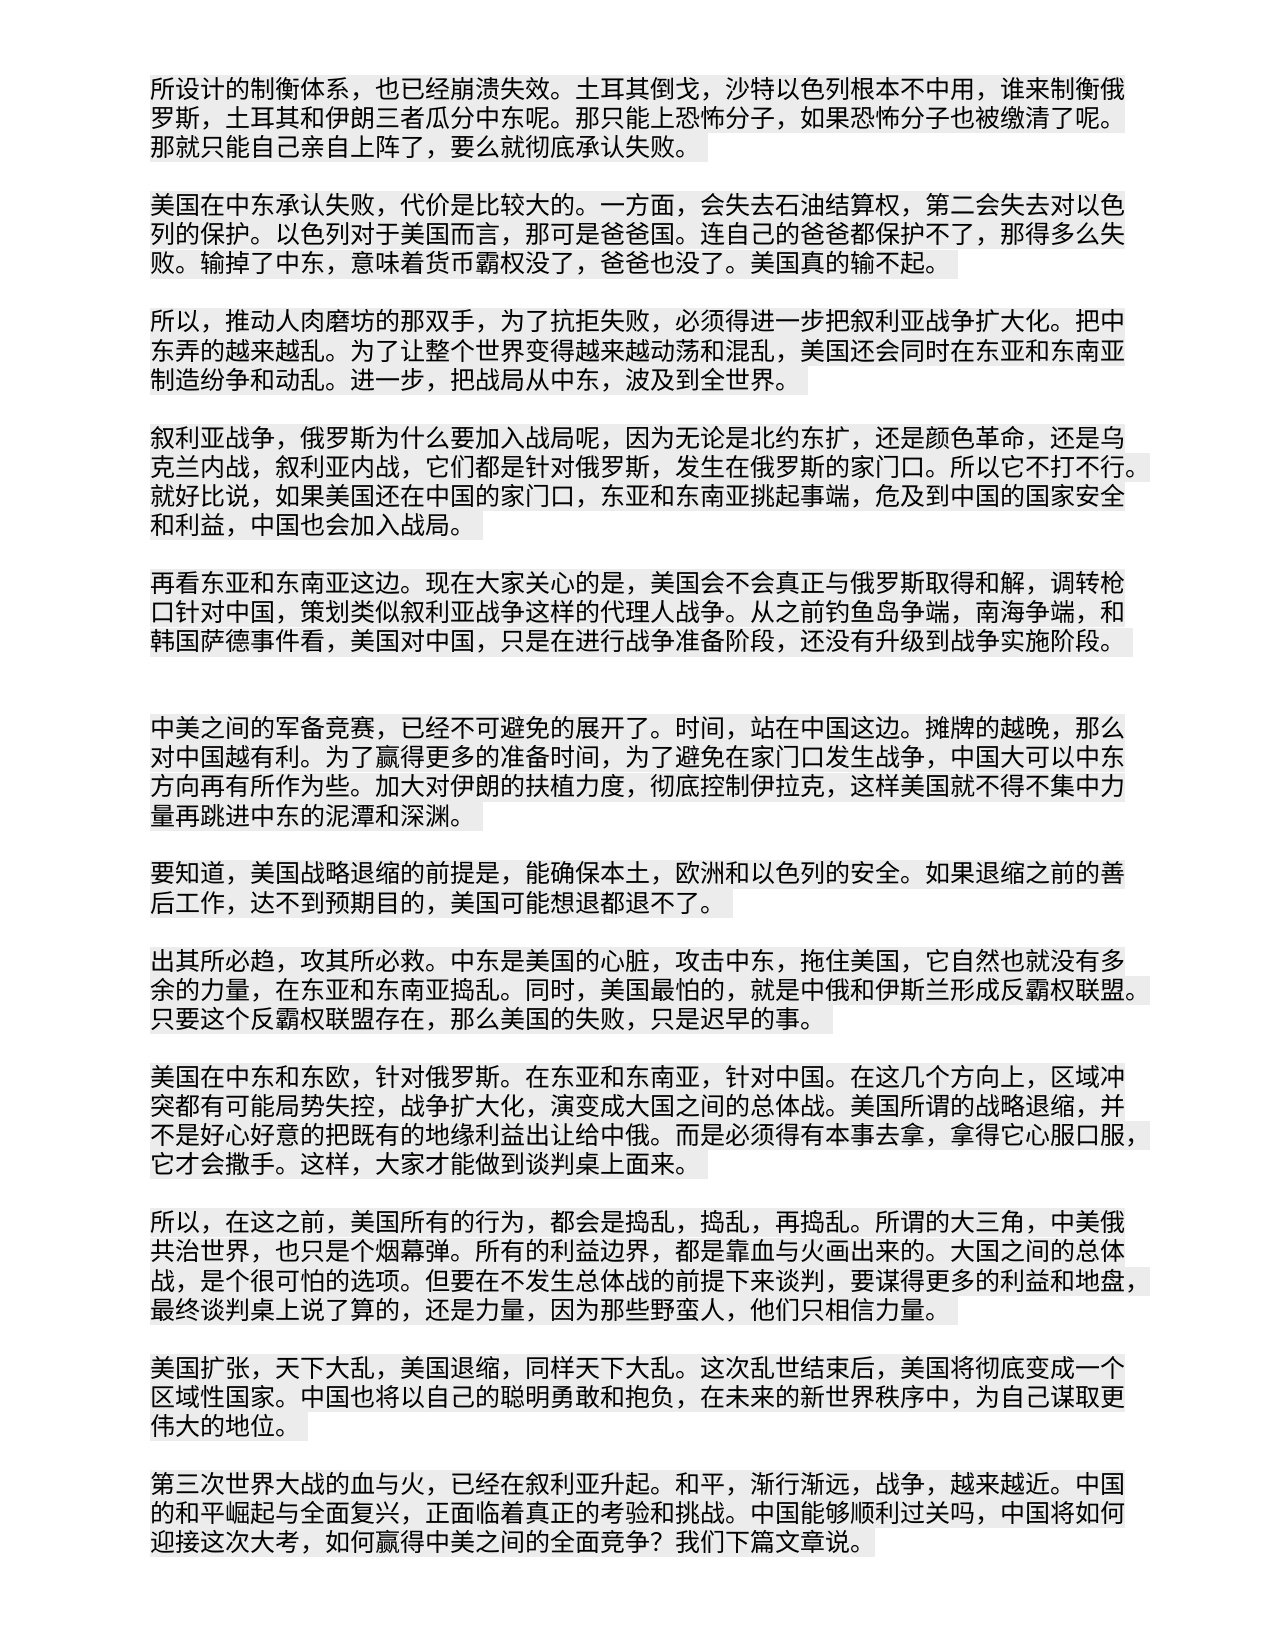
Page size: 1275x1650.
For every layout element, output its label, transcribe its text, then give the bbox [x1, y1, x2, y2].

text 你的兩個連結似乎都失效，我找到原文全文(？)貼出如下，維持簡体。若有遺漏，請指正。 我還沒看，但以速讀瞄了一眼，言之有物。 世道猖狂，生不逢時。 陳真 ================ https://goo.gl/AUq12J 白云先生：即将到来的第三次世界大战 2016. 12 20. 一、叙利亚战争，是一场微型世界大战 打完越南之后，一晃过去了三十多年，中国再无对外战争。战争的硝烟，甚至已经从人们的记忆里完全消散。甚至，人们的潜意识里，对战争已经丧失了最基本的概念。因为我们和平的太久了。 国虽大，好战必亡，忘战必危。和平，从来都不是历史的常态，相反，它是一种很稀罕的奢侈品。冲突和战争，才是历史的常态。如果我们认为，和平是天经地义的事，是稀松平常的事，那么我们的子孙，他们的生存就会很危险。 最近这几年，世界上十分热闹，战乱此起彼伏，一个整体和平的世界，正在渐行渐远，一个即将被战争的洪流席卷的世界，正在向我们走来。战争离我们并不遥远，那么下一次世界大战会爆发吗？实际上，世界大战已经开始了，它已经在叙利亚打响。发生在叙利亚的战争，已经由内战，转变为大国进行战争博弈的微型世界大战。 为什么是叙利亚？势如破竹的阿拉伯之春，为什么在叙利亚停住了，并且会演变成一场微型世界大战呢。 叙利亚战争之于美国，正好比阿富汗战争之于苏联。这两场战争，让世界史上最近的两个帝国由盛转衰，由攻转守。为什么苏联的扩张会在阿富汗戛然而止呢，为什么美国的民主革命的攻势，会在叙利亚戛然而止呢。因为阿富汗和叙利亚，都处于大国势力的交界带，和文明的断裂带。 当苏联扩张到阿富汗时，它扩张的触角，碰到了中国的地缘边界，碰到了美国的地缘边界，碰到了印度的地缘边界，也碰到了伊朗的地缘边界。于是在巨大的扩张阻力面前，苏联钝兵挫锐，弄了个灰头土脸，国运也败了个精光，偌大的帝国，没多久便土崩瓦解。 历史再一次重演，当美国的民主革命，扩张到叙利亚时，美国的扩张触角，碰到了俄罗斯，土耳其，库尔德人，伊朗，以色列，以及站在伊朗背后的中国地缘利益的交界带。同时，也碰到了基督教文明，伊斯兰文明的断裂带，以及逊尼派和什叶派的宗派势力断裂带。这样的巨大阻力，让美国民主革命的脚步停了下来，阿富汗战争让苏联钝兵挫锐，折戟沉沙。今天，叙利亚战争，带给美国的，同样也将会是一个折戟沉沙的悲剧下场和国运转折点。 刚才我们说了，为什么会在叙利亚。接下来，我们再说一说，为什么会发生在现在？ 天下治乱周期，在中国历史上，表现的尤为明显，具有很强的规律性。全球化的世界，那么治乱周期，会表现为一个全球现象。美国人统治地球，一直在向全世界人民宣扬一种福音书政治鸡汤，说什么民主政体可以自我纠错，可以规避治乱周期，这都是胡说八道。 因为治乱周期，和采用什么体制，几乎一点关系都没有。它主要的和两个因素相关性比较强。一个是社会财富出现严重的兼并。二是资源的扩张跟不上人口的扩张，为了生存，那么这个民族要么向外扩张，要么向内坍塌。这都会导致社会秩序的大崩溃。当这两个条件都同时发生时，社会秩序就会崩溃，天下就会大乱。伊斯兰世界，刚好同时遇到了社会阶级严重分化，和人口大扩张两件事，叙利亚也是如此。 全球性的财富严重兼并现象，在《21世纪的资本论》一书中，已经进行过论证和叙述。人口的扩张，主要表现为非洲、印度和中东地区。印度因为存在种姓制度这种精神统治法宝，印度人民，宁愿饿死和自杀，都不想造反。所以印度不是一个由正常人类所建立的国家。非洲人，大部分还处于一种原生态的生存模式中，只要有食物，他们也不会造反。所以，美国制药公司，一方面给非洲人民提供食物，另一方面，让非洲人给他们试病毒和试药。 于是，人口的迅速增长，失业的年轻人太多，所导致的社会秩序崩溃问题，集中的体现在了中东地区。突尼斯，埃及，利比亚等国家，都是由于社会矛盾激化，被美国趁风点火，通过阿拉伯之春，轻轻松松就颠覆了他们的国家。 美国的民主革命，先是通过颜色革命，颠覆了中亚和前苏联地区国家。然后又通过阿拉伯之春，颠覆了中东地区的大多数国家。革命形势呈现了一派喜人的景象。按照既定的路线图，颠覆叙利亚，然后拔掉伊朗这个钉子，再对俄罗斯进行围堵，肢解俄罗斯，最终对中国形成合围并颠覆中国，全球民主革命，这样就能获得最终的全面胜利。 然而，这种浪漫又冒进的革命乐观主义，挟伊拉克和阿富汗两场战争的强弩之末，遇到了全球反霸权联盟的挥戈一击，几方面的力量纠缠在一起，就在叙利亚形成了鏖战和僵局态势。随着战争的进展，参战的各方，以叙利亚为棋盘把战局推到了更加错综复杂的地步，使得中东的局势，变得更加的残酷，长久和煎熬。 下面，我们就来分析下，这场群雄逐鹿一般的大混战里，参战各方到底都在唱着什么戏。 二、中东这盘棋，诸多参与者的利益纠葛 美国：美国在中东的核心利益，第一是控制石油贸易的货币结算权，这是美元霸权的根基。第二是控制世界巴尔干地区，这是海权国家，控制欧亚大陆的根基。所谓世界巴尔干地区，是西至地中海，东到印度洋，北到黑海和里海，南到亚丁湾，这一大片连接欧亚大陆东西两端的中间地带。 当年奥斯曼土耳其帝国，控制了这一地区，所以就控制了东西方之间陆地上的商路交通线。逼迫西方人，不得不进行大航海，去开辟新航道。现在对于美国来说，它依然是这个逻辑。只要东西方的陆路通道一旦畅通，那么海权国家就会被彻底抛弃。所以，控制世界巴尔干地区，是美国以海权帝国，挟制整个欧亚大陆关键中的关键。 为了捍卫这一核心利益，美国的中东战略，上策是控制整个中东。按照既定的路线图，一路强拆下去，输出民主革命。中策是，如果输出民主革命受阻，就会转而寻求均势策略和制衡。和伊朗签署核协议，向俄罗斯发出和解信号，都是这一策略的表现。美国的下策是，完全退出中东，回归孤立主义，不在管理世界，也不再关心世界，关起门来，过自己的小日子。 美国在叙利亚的策略，最优选项是推翻阿萨德政权，扶植亲美傀儡政权。次优选项，如果叙利亚久攻不下，美国和俄罗斯做一次豪赌，西方抛弃乌克兰，换俄罗斯抛弃叙利亚。最差的选项，是做搅屎棍，继续扶植恐怖分子，把整个中东弄的越来越乱。 俄罗斯：俄罗斯在中东的核心利益，是捍卫叙利亚亲俄政权，保住自己的地缘政治地盘。如果失去了在叙利亚的军事基地，那么俄罗斯海军，就会彻底退出地中海。唯一的一个战略支点，也要失去了。所以，失去乌克兰，俄罗斯会变成一个实质上的亚洲国家，失去叙利亚，俄罗斯会变成一个实质上的内陆国。 在俄罗斯的国家安全观里面，战略缓冲区，比什么都重要。俄罗斯不能忍受周边存在敌对国家。如果乌克兰全面倒向西方，变成俄罗斯的敌对国家，那么俄罗斯就无险可守，彻底失去了卧榻之侧的缓冲地。 现在的问题在于，俄罗斯有没有力量，同时守住乌克兰和叙利亚。俄罗斯的上策，是同时固守乌克兰和叙利亚。俄罗斯的中策，是拿叙利亚交换乌克兰。如果叙利亚和乌克兰都守不住，那么俄罗斯要么打核战争，要么整个国家陷入崩溃。 中国：中国在中东的核心利益，最现实和最直接的，是石油贸易安全。因为中国是第一大石油消费国，如果中东一直战乱，做生意肯定是要受影响的。中国在中东的中期核心利益，是武器换石油，中东国家出人，中国出武器，组成反美反霸权准军事联盟。中国在中东的远期核心利益是，通过扶植伊朗，来控制整个中东，进而挺近欧洲，打通欧亚大陆的陆路贸易通道。 中国的上策，是阿富汗，伊朗，伊拉克，叙利亚，黎巴嫩，形成一条什叶派之弧，在这个基础之上，出钱给俄罗斯，出武器给伊朗，在叙利亚战场上，形成反美同盟。彻底粉碎恐怖主义势力，伊朗事实吞并伊拉克，向前推进和叙利亚连成一体，直面以色列，并把美国的势力从中东彻底驱逐出去。 中国的中策，是持久战。把美国拖入持久战的泥潭和深渊，因为美国没有能力同时打赢两场区域战争，只要中东这边美国无法脱身，那么中国的正面，东亚地区，东南亚地区，就不会爆发冲突，中国的家门口，就能保持安静。 真到了迫不得已的地步，下策是给伊朗核武器，美国敢给沙特核武器吗，它显然是不敢的。让以色列和伊朗打核战争，以色列那点人口，不够拼的。伊朗死600万人，还剩7000多万人口，以色列死600万人，整个国家的人都要死光了。 叙利亚：不幸沦为了大国角力的棋盘，叙利亚，它的核心利益，就是活着，顺便祈祷俄罗斯别抛弃它。阿萨德政权，也已经名存实亡。除此之外，叙利亚人民，不能奢望更多的事。 欧洲：对欧洲来说，如果美国由盛转衰，由攻转守，如果之前俄罗斯失去的战略缓冲区，又失而复得，当俄罗斯再次目光投向君士坦丁堡时，当土耳其对给西方人当看门狗，已经丧失兴趣时，当俄罗斯的野心投向地中海时，谁来保卫欧洲？ 欧洲的核心利益是区域安全。如果失去中东，洞门大开的欧洲，同时面对俄罗斯和伊斯兰的扩张，老朽的行将就木的欧洲，将面临着一场恶梦。 在这场恶梦即将到来之前，美国人一抹屁股跑了，那么谁能保护欧洲？谁是欧洲的朋友，谁又是欧洲的敌人呢？让欧洲人团结起来，自己保护自己，恐怕并不是很现实。因为欧洲，已经在不可避免的碎片化，一个破碎的欧洲，根本就无法具备自我保护的能力。 面对即将到来的大风暴，一个老迈的，腐朽的，破碎的，迷茫的欧洲，恐怕还要迷茫的更久。 伊朗：伊朗在中东的核心利益，首先是生存。这就要求伊朗，必须把反美把霸权斗争，进行到底。其次，伊朗在中东地区的第二核心利益，是图强。作为少数派的什叶派，要想在群狼环视的逊尼派的仇视中活下来，那么又必须得变得越来越强大才行。所以，伊朗必然的要寻求成为区域强国。 要捍卫自己的核心利益，要想活下来，并且变成强国，那么伊朗必然的就要在反美，反以色列，反逊尼派联盟，反恐怖主义，这几条路上，背靠着中俄，一路狂飙下去。 土耳其：土耳其在中东的核心利益是，打击库尔德人分裂势力。随着叙利亚战争战局的推演，土耳其的地位，变得越来越微妙。美国想让土耳其出面，和俄罗斯对子，土耳其不干。这么以来，西方不再视土耳其为自己人。俄罗斯，和土耳其历史上是世仇，即便现在有什么利益交易，那也都是暂时的，俄罗斯自然也不会视土耳其是自己人。 伊朗为首的什叶派，沙特为首的逊尼派，也都不会视土耳其为自己人。整个伊斯兰世界，都认为土耳其是西方的狗，是伊斯兰世界里的叛徒。土耳其为了自己的国家领土完整和国家安全而战，所以它也要参战，为自己打出来一点缓冲区。无论库尔德人，伊朗人，还是ISIS，还是俄罗斯人，占领了叙利亚，对于土耳其来说，都是严重的威胁。所以，土耳其也图谋翻阿萨德政权，自己好能掌控得住叙利亚的部分领土。 在叙利亚战争这场大混战中，土耳其越来越失去自己的位置感和身份感。它比欧洲人还迷茫。为了能活得更好，土耳其只能避免自己做出头鸟，在大国之间做投机交易。 沙特：沙特在中东的核心利益是，控制石油输出组织。第二核心利益是，要打击伊朗。看到伊朗这个波斯人国家，在阿拉伯人的地盘上纵横驰骋，沙特心里像被刀割了一样难受。俄罗斯和土耳其，有多么的不共戴天，阿拉伯人和波斯人，在历史上，就同样有多么的不共戴天，都是世仇。 沙特有钱，武器也不差，和伊朗相比，沙特致命的短板是人口太少。所以沙特提出，让人口比较多的逊尼派国家，埃及人，和巴基斯坦人，出来当炮灰打伊朗，它自己出钱。不过，巴基斯坦和埃及，都拒绝了沙特。这就难办了，谁来充当打伊朗的炮灰呢，如果没有炮灰站出来，那么逊尼派联盟，就没有实质上的意义。 随着伊朗越来越强大，说不定沙特哪天憋不住，就会捋袖子自己上，自己当炮灰和伊朗打。那样，整个叙利亚战争，就全面升级了。 ISIS：本来和美国是盟友关系。连土耳其总统，埃尔多安都看出来了，ISIS全是西方的一个阴谋。ISIS和美国之间，是人民内部矛盾。美国是怎么惹毛这群丧尸部队的呢。原因有两个，第一，美国推翻了在伊拉克属于少数派的逊尼派政权，把伊拉克变成了一个什叶派政权的国家。这得罪了ISIS一次。 在叙利亚内战爆发后，美国拒绝支持叙利亚境内的逊尼派反政府武装，这得罪了ISIS第二次。因为逊尼派在伊斯兰社会里，占90%左右的绝对多数，所以出于制衡的考量，美国不想让逊尼派连成一片，并趋于一体化。于是，ISIS顿时觉得逊尼派被美国人背叛了，被欺负了，心里好委屈，便提出了一个概念，说他们是全世界受苦受难的逊尼派穆斯林的保护人。 如此一来，ISIS和沙特，形成了既竞争又合作的关系。逊尼派，出现了三杆大旗，一个是沙特，一个是土耳其，一个是ISIS。之所以彻底消灭ISIS如此之难，是因为这个组织，有着相当庞大的群众基础。那些绝望的人，他们不会听沙特的，也不会听土耳其的，他们会选择效忠ISIS。因为，无论是沙特，还是土耳其，都没有在为这些绝望的人战斗。 ISIS有多疯狂呢，它是历史上，第一个同时得罪了联合国五大常任理事国的恐怖主义武装力量。ISIS在中东的核心利益是，见人就啃，见人就杀，以极端的原教旨主义力量，以恐怖的力量，重新在中东获得地区主导权。 库尔德人：库尔德人，在中东是仅次于阿拉伯人，波斯人，土耳其人的第四大民族。从人口规模上看，它是一只不容小觑的力量。只要给他们枪，在中东这个人肉磨坊一般的战场上，人多就意味着力量大。 库尔德人在中东的核心利益是，3000万库尔德人，要建立独立的国家。而库尔德人有将近一半，生活在土耳其。如果库尔德人要独立，那么土耳其这个国家就得大分裂。所以，土耳其人，是库尔德人的仇敌。 在ISIS眼里，库尔德人，都是应该烧死的异端，而库尔德人看ISIS，这群丧尸也太可怕了。所以，这两伙人，基本上是势同水火，不共戴天。美国先弄出来了个ISIS，发现ISIS变异，便又扶植库尔德人打ISIS。 扶植库尔德人，这对于土耳其来说，简直是要了老命。于是在土耳其看来，美国人背叛了自己。背叛自己在先，又想拿土耳其当炮灰，跟俄罗斯对子。埃尔多安心里自然是不愿意的。这么一犹疑，导致美国动了杀心，打算除掉埃尔多安，换一个更听话的傀儡。 在俄罗斯的通风报信下，埃尔多安躲过一劫。于是便公开与美国闹别扭，闹分裂。一旦等中东开启人肉磨坊模式，那么争取几千万库尔德人的支持，会变得很重要。这也是土耳其最害怕的一幕。 以色列：以色列在中东的核心利益，是守住犹太人的老巢。以前以色列面对阿拉伯人的联合攻击，表现的像个小霸王一样，那是因为，那时候中东只有美国一手遮天，拉了偏架，所以以色列才会像大人打小孩那样，欺负整个阿拉伯国家联盟。 现在不一样了，随着中俄入局，美国一手遮天的中东局面结束了，在新的大国博弈中，以色列恐怕很难再像以前那样优秀。在人肉磨坊模式下，以色列那点人口，根本经不住消耗。 以色列曾经的武器优势，在中俄的武器输出面前，也会当然无存。如果中俄伊拿下叙利亚，再把伊拉克拿下来，在伊朗，伊拉克，叙利亚，建立完整的防空体系，那么以色列就很难在轻易获得制空权。没有制空权，那么就得被迫卷入人肉磨坊模式。那点人口，很快就会被打光。 长远看，以色列难逃亡国的命运。犹太人保不住他们的老巢，以后怕是又要继续流浪了。以色列亡国之后，不再有犹太人所掌控的舆论和媒体继续神话吹捧他们，犹太人这么多年所做的坏事，就会被抖出来。在全球新一轮的反犹主义浪潮下，犹太人这个民族，等着他们的，也许会是一场恶梦。这样的恶梦，它们已经做了几千年了。 三、当美国不再负责世界秩序，重新洗牌的时候到了 经过前面两部分的分析，我们大致勾勒出了叙利亚战争，这场微型世界大战的大线条，大框架，和大画面。就像一部电影一样，我们交代了故事，交代了人物，还需要交代它的大时代，大背景。 这个大背景，就是美国输出民主革命遭遇失败，不得不转向战略收缩。就像动物世界一样，老虎走了，老虎之前生活的地盘，就会被狗熊占领。总之，大自然从不浪费，就像人类从不浪费权力那样。 只要美国转入战略撤退，那么必然的，美国战略退却后，所留下的权力真空就得有新的权力占据它。这一幕，跟中国历史上，周天子式微，天下诸侯争霸也是一样的现象。 在撤退之前，美国必然得进行善后安排，安排好了才能走。美国希望，它走了之后，自己本土，安全能得到保障，欧洲的安全能得到保障，以色列的安全能得到保障。 美国本土的安全，这是没问题的。显然，无论是中国还是俄罗斯，都不会去进犯美国本土。如果中俄不会这么做，那么世界上其他国家，就更不值得美国顾虑了。那欧洲的安全，能得到保障吗？未必。 特朗普打算跟俄罗斯谈判，进行的就是这样一场豪赌。曾经，美苏两霸，在瓜分世界上，也达成过协议和默契。但是呢，斯大林的手一直都不老实，总是偷偷摸摸的在欧洲和中东搞小动作。丘吉尔被斯大林摸的肝胆俱裂，大声疾呼抓色狼，发表了铁幕言说，美国人过来英雄救美，这才引发了冷战。 这说明什么，在机会和野心面前，俄罗斯人达成的默契和协议，也许根本就靠不住。今天，这一幕又重演了，特朗普想跟普京再达成新的协议，但是美国统治集团的建制派，是不同意的。因为他们根本不相信俄罗斯人。万一美国人走了之后，普京像斯大林那样，到处摸人大腿怎么办？ 这种分歧，导致美国统治集团内部出现了严重的分裂。如果美俄真的达成了协议，但是由于缺乏制约普京的手段，普京无视协议，肆意扩张，那么特朗普的幻想，就变成了镜花水月。到了那一步，美国人估计会一口咬定特朗普是美国间谍。 事实上，美国要和俄罗斯达成协议，而美国一旦撤出，同时又缺乏制约普京的有效手段，那么，普京到处伸手，几乎是肯定的。美国人真走了，拿什么制约普京呢，的确没什么办法。 欧洲的安全得不到保障，那么以色列呢？更难。那么点鼻屎大的地方，既没有资源，也缺乏战备物资，如果大国之间，放开手打代理人战争，以色列肯定保不住。 谁来保护以色列？所以特朗普是比较焦虑的。长远看，伊朗对以色列的威胁是最大的。所以，特朗普要撕毁伊核协议，打算联合一切力量，去攻打ISIS。其实就是担心伊拉克落入伊朗之手。因为一旦伊朗控制了伊拉克，那么以色列离被从地图上抹掉，也不远了。 中美俄欧，联手打击共同的敌人恐怖主义，这是个幌子。只是桌面上给人看的冠冕堂皇的场面话。实际上，就是抢地盘，重新划界。 往后看，在中东这片土地上，国界线已经丧失了意义，继伊拉克和叙利亚实质上亡国之后，越来越多的国家，都会被抹掉。国际法，即将名存实亡。进一步从中东到整个世界，都将变成一片丛林，秩序消亡，人肉磨坊才是正义。 在这种惨淡的世界图景面前，特朗普嗅出了危险，谁来保护美国，谁来保护欧洲，谁来保护以色列。面对这几个问题，特朗普给出了答案，只有白人老爷爷才能保护美欧和以色列。于是他组成了军政府，和白人老爷爷内阁。 既然中俄不会威胁美国本土，那么真正能够危险美国本土的，是墨西哥非法移民，他们会用子宫和高生育率，把美国变成墨西哥的一部分。为了保护美国本土，特朗普提出要建墙，来隔离墨西哥人。 为了保护欧洲，他打算和俄罗斯豪赌一把。赌普京不会像斯大林那么色胆包天到处瞎摸。如何保护以色列呢，所以他的矛头直指伊朗。而伊朗的背后，站着的是中国。于是，特朗普又把矛头对准中国，打算用东亚和东南亚的利益做筹码，和中国谈判。 美国会保护日本韩国菲律宾他们吗，自然是不会的。这些国家，对于美国来说都是外人。都是可以随便牺牲的棋子，它们在美国战略全局上的地位，级别和土耳其差不多。关键时候，要么是棋子，要么是猎犬。抛弃了，出卖了它们一点都不会有罪恶感。 力不从心的建制派，输出民主革命，搬起石头砸了自己的脚。在美国何去何从的时候，新罗马天降伟人，床破带着凯撒的光环降临了。拉着一群白人老爷爷打算让美国再次伟大。从历史节点上看，新罗马美国，的确到了要出现一个凯撒的时候了，不过从特朗普的谋略和格局看，他离凯撒，中间还差着一百个拿破仑，或者两百个希特勒。 这从另一个侧面，也反映出，美国的衰落。在国家面临重大转折点的时候，只能靠一群老爷爷出面来收拾场面。再看美国的战略家呢，犹太人基辛格都九十岁的人了，还在抛头露面奔走斡旋。这都说明一个问题：美国没人了。即便这群老爷爷，能顶住一局，甚至扳回一局，那下一局呢？ 按照美国战略家们的构想，美国战略收缩之后，未来的世界秩序，应该是一个大国共治格局。美国人所提出的，中美俄三分天下的大三角理论，认为可以保持基本和平，制定新雅尔塔秩序和拟定新的边界。 但这只是一厢情愿。因为现实的问题是，中美俄重新瓜分世界，用比较文明的说法，是共同治理世界，各占各的势力范围，那三个大国的势力范围，各自的边界在哪里呢？ 并且，这边界由什么来确立呢。靠协议真管用的话，那希特勒就不会进攻苏联了。可见，国际协议最终还是由力量来确立，而不是由谈判桌上的外交约定来确立。力量靠什么来体现呢，只能靠军备竞赛来体现，靠武装冲突来体现。 四、冲突，再冲突，直到新的秩序建立为止 美国退缩的边界，通过我们上面的分析，美国其他的盟友和势力范围都可以出卖掉。它最终退缩的边界，容忍度的底线，就是美国本土，欧洲和以色列。 俄罗斯扩张的边界，如果美国退出中东和东欧，那么俄罗斯扩张的边界，应该是要恢复到前苏联时期的势力范围。俄罗斯吞并克里米亚，美国和欧洲选择了绥靖。俄罗斯加入叙利亚战局，美国连在叙利亚划个禁飞区都不敢。如果一下步，俄罗斯吞并了整个乌克兰呢？欧洲怎么办，如果俄罗斯越过乌克兰继续向西，欧洲又该怎么办？到了那天，欧洲人又要恐惧的睡不着了。 中国扩张的边界，东亚和东南亚，是历史上中国的传统势力范围，属于家门口的地盘。有个问题是，如果中国在东南亚方向上的扩张，达到了澳大利亚，那么美国怎么应对？在西的方向，中国势必要通过巴基斯坦和伊朗作为桥梁，来挺进欧洲，如果中国所扶植的伊朗，控制了中东，那么美国又将如何应对？ 欧洲防御的边界，原本地中海防御靠土耳其，现在美欧指望土耳其冲在前面和俄罗斯同归于尽，这把土耳其吓跑了。美欧的做法，很像是国民党军队，一交火，军官马上喊，兄弟们，给我上，而不是说跟我上。炮火别人做，军功自己落。这样的做法，队伍肯定会散的。无论是土耳其还是日本，让他们作为主导者冲在前面和中俄拼命，他们都会叛变美国。除非美国冲在前面，这群小弟跟在后面做帮手，这队伍才好维持下去。 地中海方向的防线沦陷，东欧方向，如果俄罗斯拿回乌克兰，这势必会引发东欧诸国的哗变，纷纷倒向俄罗斯。这样以来，东欧方向的防御缓冲区，也会丧失。在北欧方向，波罗的海三国，根本就形同虚设。 中东各势力的边界，从最新的叙利亚战况看，俄罗斯，土耳其和伊朗，三国趋于达成叙利亚和平协议。这样以来，等于美国，沙特，ISIS，西方所支持的叙利亚叛军，都被晾在了一边。所以，三国防长会议刚开完，第二天，俄罗斯驻土耳其大使就被恐怖分子刺杀。而且，恐怖分子，还被当场灭了口。 刺杀俄罗斯大使的幕后黑手，嫌疑对象，拿手指头都能数过来。因为站在俄罗斯，土耳其和伊朗对立面的，是叙利亚叛军，是ISIS，是沙特，是美国，是以色列。黑手显然跑不出这个范围。 对于土耳其来说，他的利益边界，在于固守本土，打击库尔德人，避免被库尔德人分裂土耳其。对于统一伊斯兰世界，暂时看，土耳其似乎并没有这样的雄心。因为一旦他露出这样的苗头，几个大国一起，撺掇下库尔德人闹分裂，埃苏丹的小心脏就要崩溃了。 伊朗未来扩张的边界，应该是能控制伊拉克，并且控制叙利亚部分地区。能做到这样，基本上就算控制了中东的心脏。 如果中东往这样的态势发展，往新的秩序，新的和平方向发展，我们觉得是好事，会乐见其成。但是有人看了，会十分难受的。他们自己不会出面，所以他们会继续鼓捣恐怖分子来出面，继续制造战争和死亡。 谁来消灭ISIS，谁来消灭恐怖主义？全世界合力打击恐怖主义，不过就是一句外交辞令。中东之所以会沦为人肉磨坊，是因为有一双手在推磨。只要这双推磨的手没有停下来，中东永远不可能出现和平。并且，战争只会越来越升级和扩大化。 这双手是谁，想必不用说，大家都知道是谁。能推动这个大磨的，除了美国没有其他国家。 一寸山河一寸血，所有国家，所有民族的利益边界，都是用鲜血划出来的。在这个大争之世，强权国家，可以在别的国家的国土上，开办人肉磨坊。让其他民族，为大国的利益去生去死。这个巨大的磨坊，不仅要在中东启动，同时也将要在各个文明断裂带启动，在被撕裂的地缘断裂带启动。 一步一步，走向更激烈的冲突和对抗，走向更大范围的世界性大乱世。直到建立新的秩序为止，世界才能迎来真正的和平。 五、三战的策源地：中东，东亚，东南亚，东欧，被撕裂的地缘断裂带 俄罗斯大使遇刺，英国报纸宣称，这是类似一战的导火索，刺杀斐迪南大公一般的事件。暗示，有可能引发第三次世界大战。美欧的军舰和战斗机，距离叙利亚也不远，如果叙利亚战争扩大化，恐怖主义被肃清，土耳其跟着俄罗斯跑了，沙特和以色列也不堪大用，那美欧能坐视看着俄罗斯主宰中东吗？ 如果看不下去，会不会赤膊上阵，直接和俄罗斯开战呢。从上次G20会议上普京跟奥巴马的死亡凝视看，美国统治集团内部，传统的看法认为，俄罗斯是不可以合作的，只能打压。因为它意味着切实的地缘威胁和风险。 先是击落俄罗斯战斗机，再是刺杀俄罗斯大使。步步紧逼的战争测试，在测试俄罗斯的底线。尽管特朗普释放出了一些对俄友好的信号，西方和俄罗斯擦枪走火的风险，并非不存在。 美国的统治集团，现在比较分裂，有时候看，也像是在演双簧，一个唱白脸一个唱红脸。就拿特朗普的美俄友好，联手制衡中国来说，这听上去，就像是一场双簧，既迷惑中国，也迷惑俄罗斯。因为美俄两国，既不存在共同的敌人，也不存在共同的利益，这根本就没法做朋友。 在国际关系上，要成为真正的好朋友，最好的办法，就是拥有共同的敌人。就像当年反苏联，中美抱在一起一样。也比如，因为要制衡印度，所以中国和巴基斯坦就成为了好朋友。中国不是俄罗斯的敌人，所以美俄在对华战略上，不具备共同的敌人这种前提条件。同时，在涉华利益上，美俄也不具备共同的利益，甚至是相反的。 其次，拥有共同的利益，也能做成好朋友，比如欧盟那些国家。之前打得一窝蜂，到后来还得抱成一团。既没有共同的敌人，也没有共同的利益。一边喊着要跟人做朋友，一边忙着在背后下毒手，这朋友怕是很难做得成。 一战和二战的爆发，都是因为制衡体系的崩溃失效所导致。现在，美国为世界巴尔干地区所设计的制衡体系，也已经崩溃失效。土耳其倒戈，沙特以色列根本不中用，谁来制衡俄罗斯，土耳其和伊朗三者瓜分中东呢。那只能上恐怖分子，如果恐怖分子也被缴清了呢。那就只能自己亲自上阵了，要么就彻底承认失败。 美国在中东承认失败，代价是比较大的。一方面，会失去石油结算权，第二会失去对以色列的保护。以色列对于美国而言，那可是爸爸国。连自己的爸爸都保护不了，那得多么失败。输掉了中东，意味着货币霸权没了，爸爸也没了。美国真的输不起。 所以，推动人肉磨坊的那双手，为了抗拒失败，必须得进一步把叙利亚战争扩大化。把中东弄的越来越乱。为了让整个世界变得越来越动荡和混乱，美国还会同时在东亚和东南亚制造纷争和动乱。进一步，把战局从中东，波及到全世界。 叙利亚战争，俄罗斯为什么要加入战局呢，因为无论是北约东扩，还是颜色革命，还是乌克兰内战，叙利亚内战，它们都是针对俄罗斯，发生在俄罗斯的家门口。所以它不打不行。就好比说，如果美国还在中国的家门口，东亚和东南亚挑起事端，危及到中国的国家安全和利益，中国也会加入战局。 再看东亚和东南亚这边。现在大家关心的是，美国会不会真正与俄罗斯取得和解，调转枪口针对中国，策划类似叙利亚战争这样的代理人战争。从之前钓鱼岛争端，南海争端，和韩国萨德事件看，美国对中国，只是在进行战争准备阶段，还没有升级到战争实施阶段。 中美之间的军备竞赛，已经不可避免的展开了。时间，站在中国这边。摊牌的越晚，那么对中国越有利。为了赢得更多的准备时间，为了避免在家门口发生战争，中国大可以中东方向再有所作为些。加大对伊朗的扶植力度，彻底控制伊拉克，这样美国就不得不集中力量再跳进中东的泥潭和深渊。 要知道，美国战略退缩的前提是，能确保本土，欧洲和以色列的安全。如果退缩之前的善后工作，达不到预期目的，美国可能想退都退不了。 出其所必趋，攻其所必救。中东是美国的心脏，攻击中东，拖住美国，它自然也就没有多余的力量，在东亚和东南亚捣乱。同时，美国最怕的，就是中俄和伊斯兰形成反霸权联盟。只要这个反霸权联盟存在，那么美国的失败，只是迟早的事。 美国在中东和东欧，针对俄罗斯。在东亚和东南亚，针对中国。在这几个方向上，区域冲突都有可能局势失控，战争扩大化，演变成大国之间的总体战。美国所谓的战略退缩，并不是好心好意的把既有的地缘利益出让给中俄。而是必须得有本事去拿，拿得它心服口服，它才会撒手。这样，大家才能做到谈判桌上面来。 所以，在这之前，美国所有的行为，都会是捣乱，捣乱，再捣乱。所谓的大三角，中美俄共治世界，也只是个烟幕弹。所有的利益边界，都是靠血与火画出来的。大国之间的总体战，是个很可怕的选项。但要在不发生总体战的前提下来谈判，要谋得更多的利益和地盘，最终谈判桌上说了算的，还是力量，因为那些野蛮人，他们只相信力量。 美国扩张，天下大乱，美国退缩，同样天下大乱。这次乱世结束后，美国将彻底变成一个区域性国家。中国也将以自己的聪明勇敢和抱负，在未来的新世界秩序中，为自己谋取更伟大的地位。 第三次世界大战的血与火，已经在叙利亚升起。和平，渐行渐远，战争，越来越近。中国的和平崛起与全面复兴，正面临着真正的考验和挑战。中国能够顺利过关吗，中国将如何迎接这次大考，如何赢得中美之间的全面竞争？我们下篇文章说。 [150, 75, 1125, 1557]
